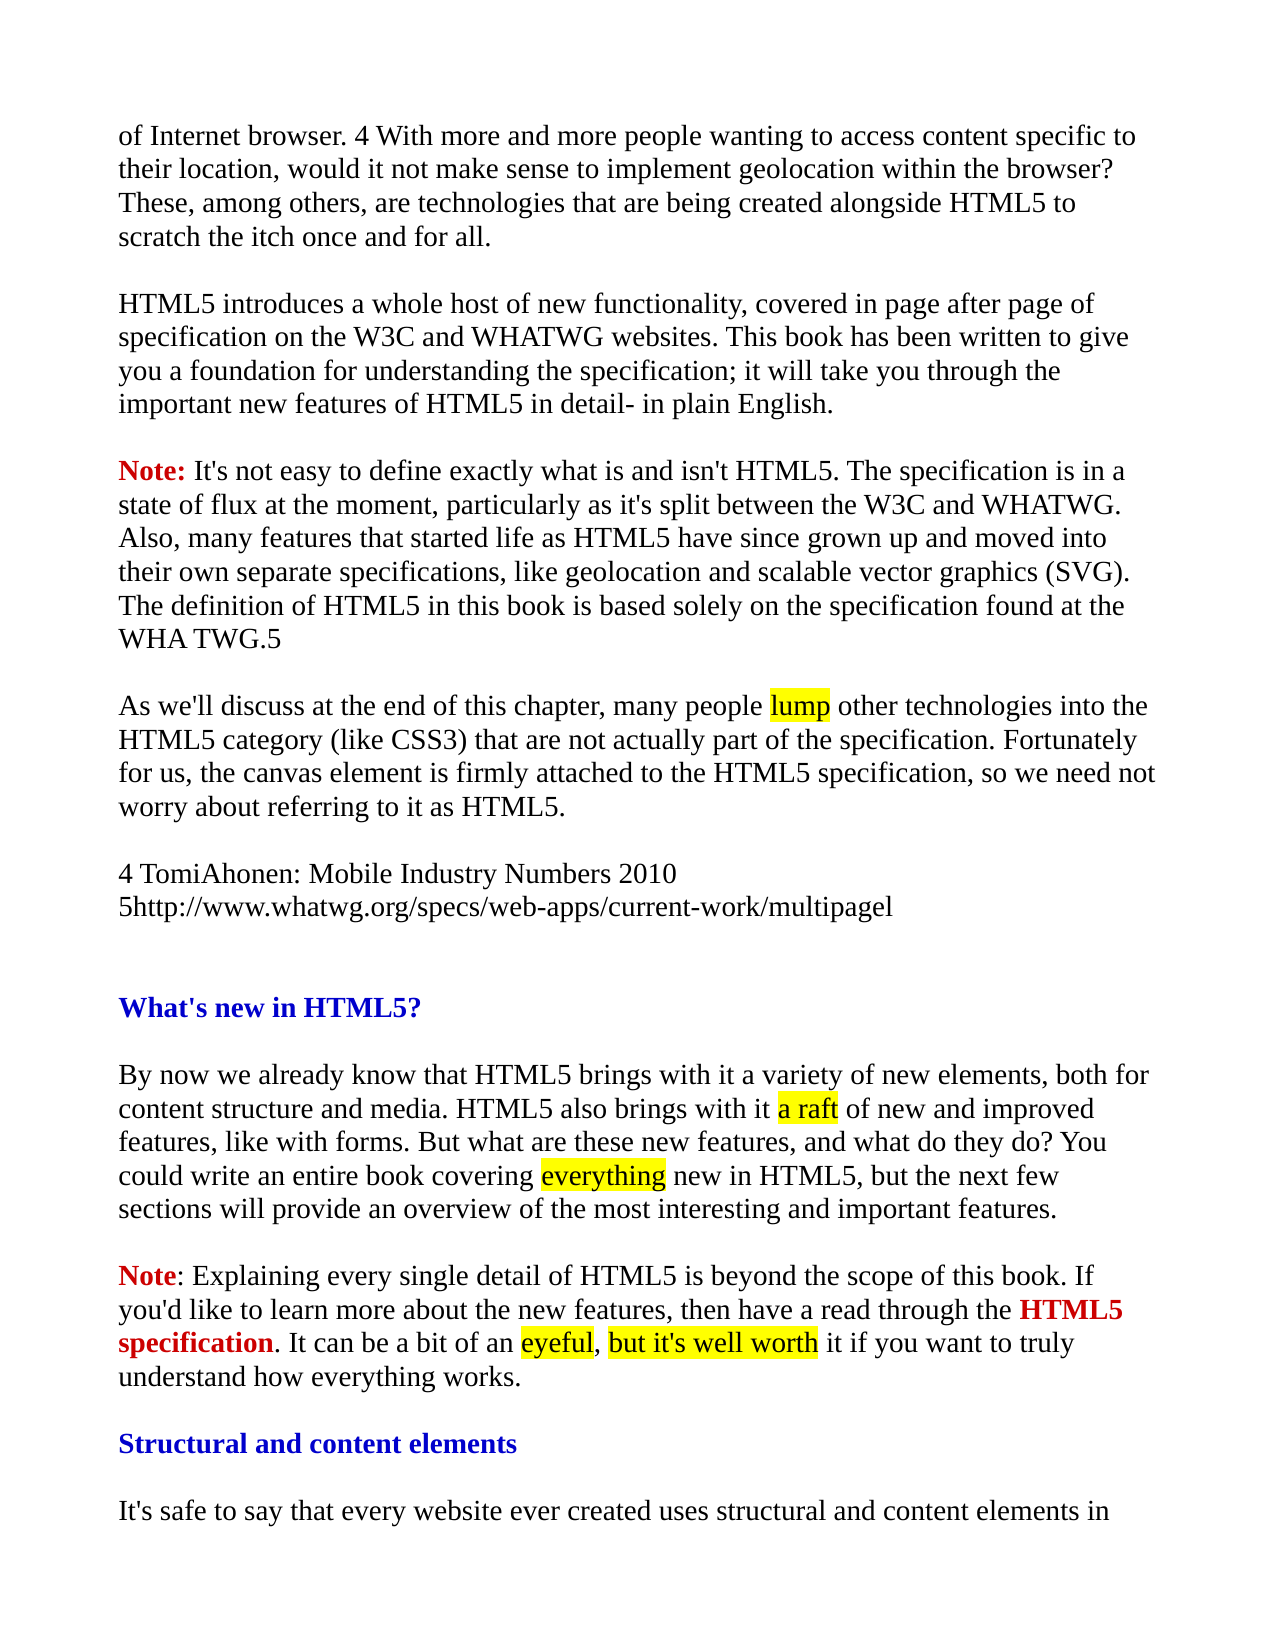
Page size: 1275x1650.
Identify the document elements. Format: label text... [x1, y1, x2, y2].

text 5http://www.whatwg.org/specs/web-apps/current-work/multipagel [118, 889, 1157, 923]
text By now we already know that HTML5 brings with it a variety of new elements, both for content structure and media. HTML5 also brings with it a raft of new and improved features, like with forms. But what are these new features, and what do they do? You could write an entire book covering everything new in HTML5, but the next few sections will provide an overview of the most interesting and important features. [118, 1057, 1157, 1225]
text Note: It's not easy to define exactly what is and isn't HTML5. The specification is in a state of flux at the moment, particularly as it's split between the W3C and WHATWG. Also, many features that started life as HTML5 have since grown up and moved into their own separate specifications, like geolocation and scalable vector graphics (SVG). The definition of HTML5 in this book is based solely on the specification found at the WHA TWG.5 [118, 453, 1157, 655]
text What's new in HTML5? [118, 990, 1157, 1024]
text 4 TomiAhonen: Mobile Industry Numbers 2010 [118, 856, 1157, 889]
text Structural and content elements [118, 1426, 1157, 1460]
text Note: Explaining every single detail of HTML5 is beyond the scope of this book. If you'd like to learn more about the new features, then have a read through the HTML5 specification. It can be a bit of an eyeful, but it's well worth it if you want to truly understand how everything works. [118, 1258, 1157, 1393]
text of Internet browser. 4 With more and more people wanting to access content specific to their location, would it not make sense to implement geolocation within the browser? These, among others, are technologies that are being created alongside HTML5 to scratch the itch once and for all. [118, 118, 1157, 252]
text As we'll discuss at the end of this chapter, many people lump other technologies into the HTML5 category (like CSS3) that are not actually part of the specification. Fortunately for us, the canvas element is firmly attached to the HTML5 specification, so we need not worry about referring to it as HTML5. [118, 688, 1157, 822]
text It's safe to say that every website ever created uses structural and content elements in [118, 1493, 1157, 1527]
text HTML5 introduces a whole host of new functionality, covered in page after page of specification on the W3C and WHATWG websites. This book has been written to give you a foundation for understanding the specification; it will take you through the important new features of HTML5 in detail- in plain English. [118, 286, 1157, 420]
